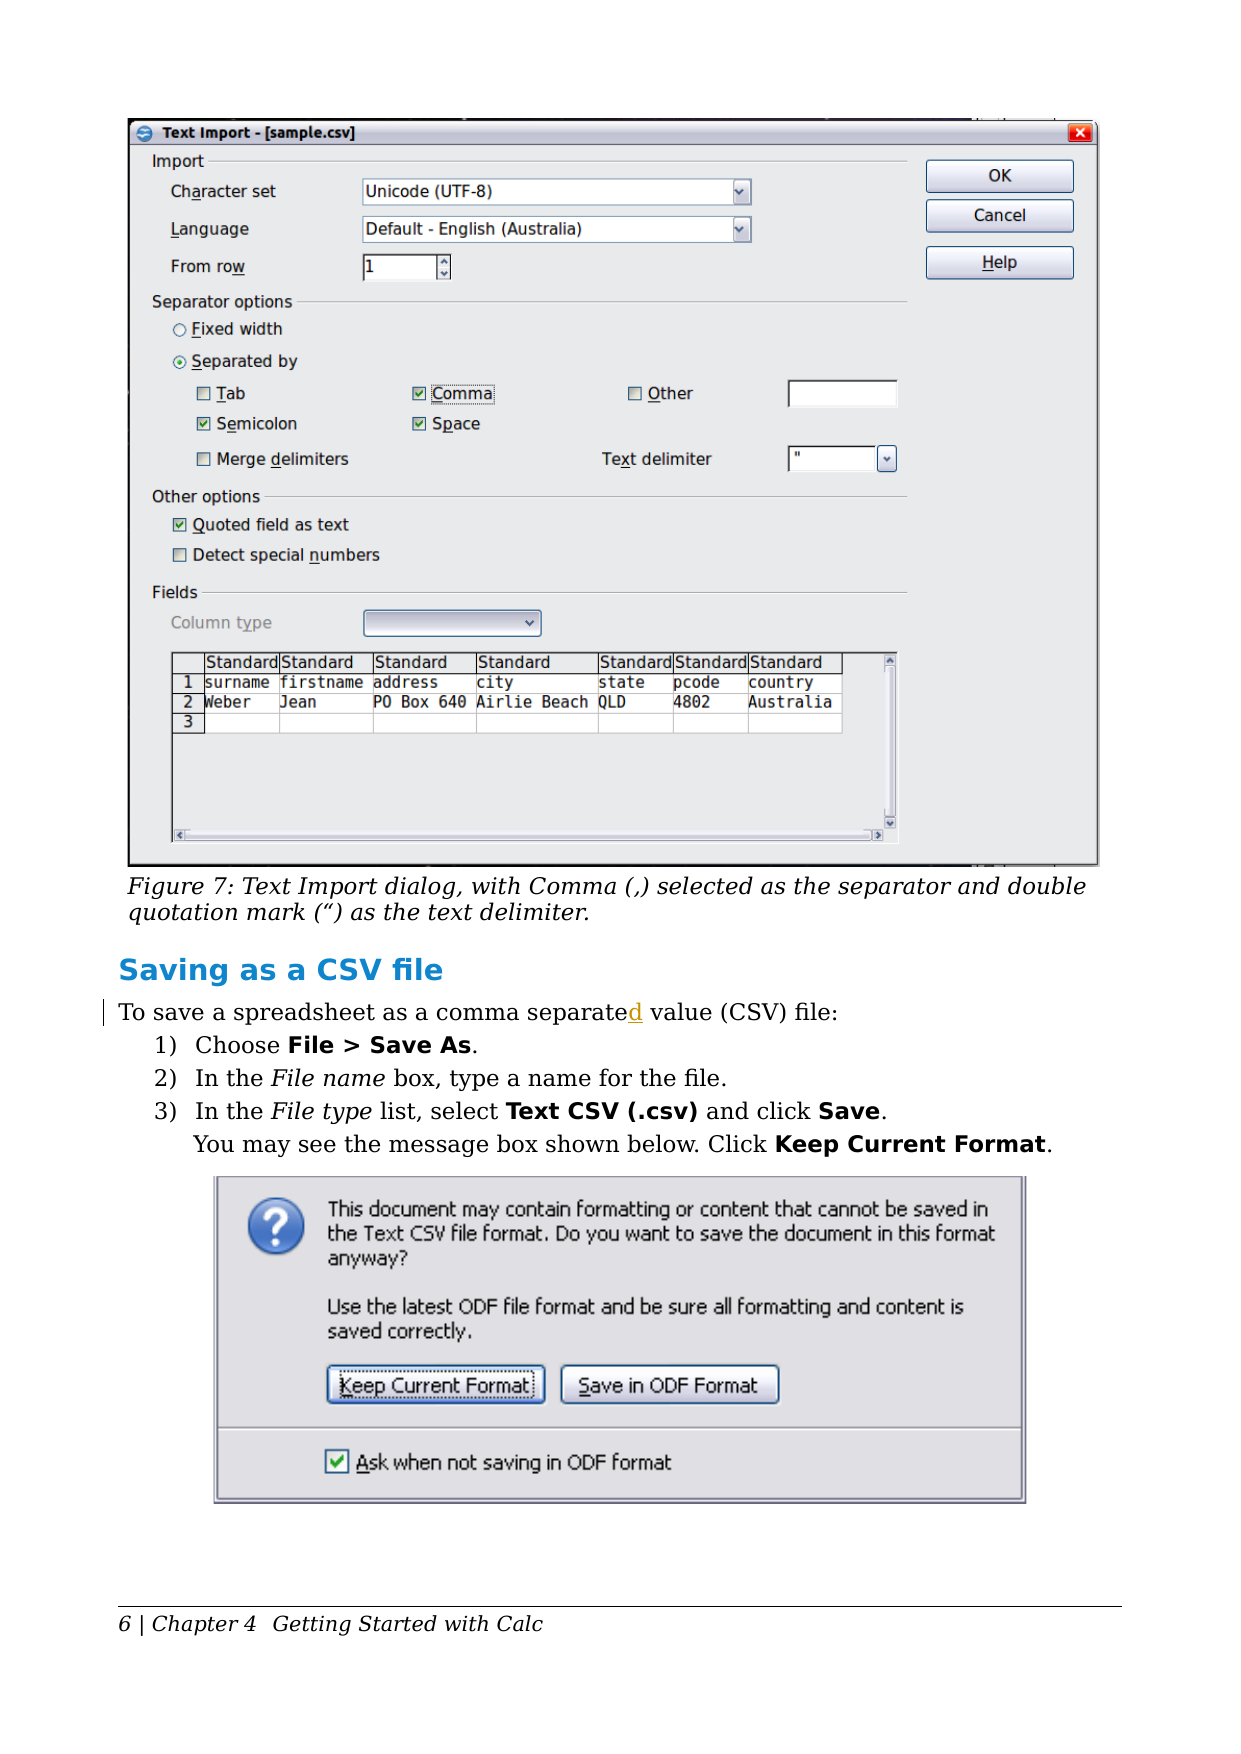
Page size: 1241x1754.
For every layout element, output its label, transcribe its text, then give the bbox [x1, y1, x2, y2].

list Choose File > Save As. [177, 1032, 1122, 1059]
subtitle Saving as a CSV file [118, 953, 1122, 987]
list You may see the message box shown below. Click Keep Current Format. [193, 1131, 1122, 1158]
list In the File type list, select Text CSV (.csv) and click Save. [177, 1098, 1122, 1125]
picture [213, 1176, 1027, 1504]
picture [127, 118, 1100, 867]
text Figure 7: Text Import dialog, with Comma (,) selected as the separator and double quotation mark (“) as the text delimiter. [127, 873, 1113, 926]
list In the File name box, type a name for the file. [177, 1065, 1122, 1092]
list To save a spreadsheet as a comma separated value (CSV) file: [118, 999, 1122, 1026]
